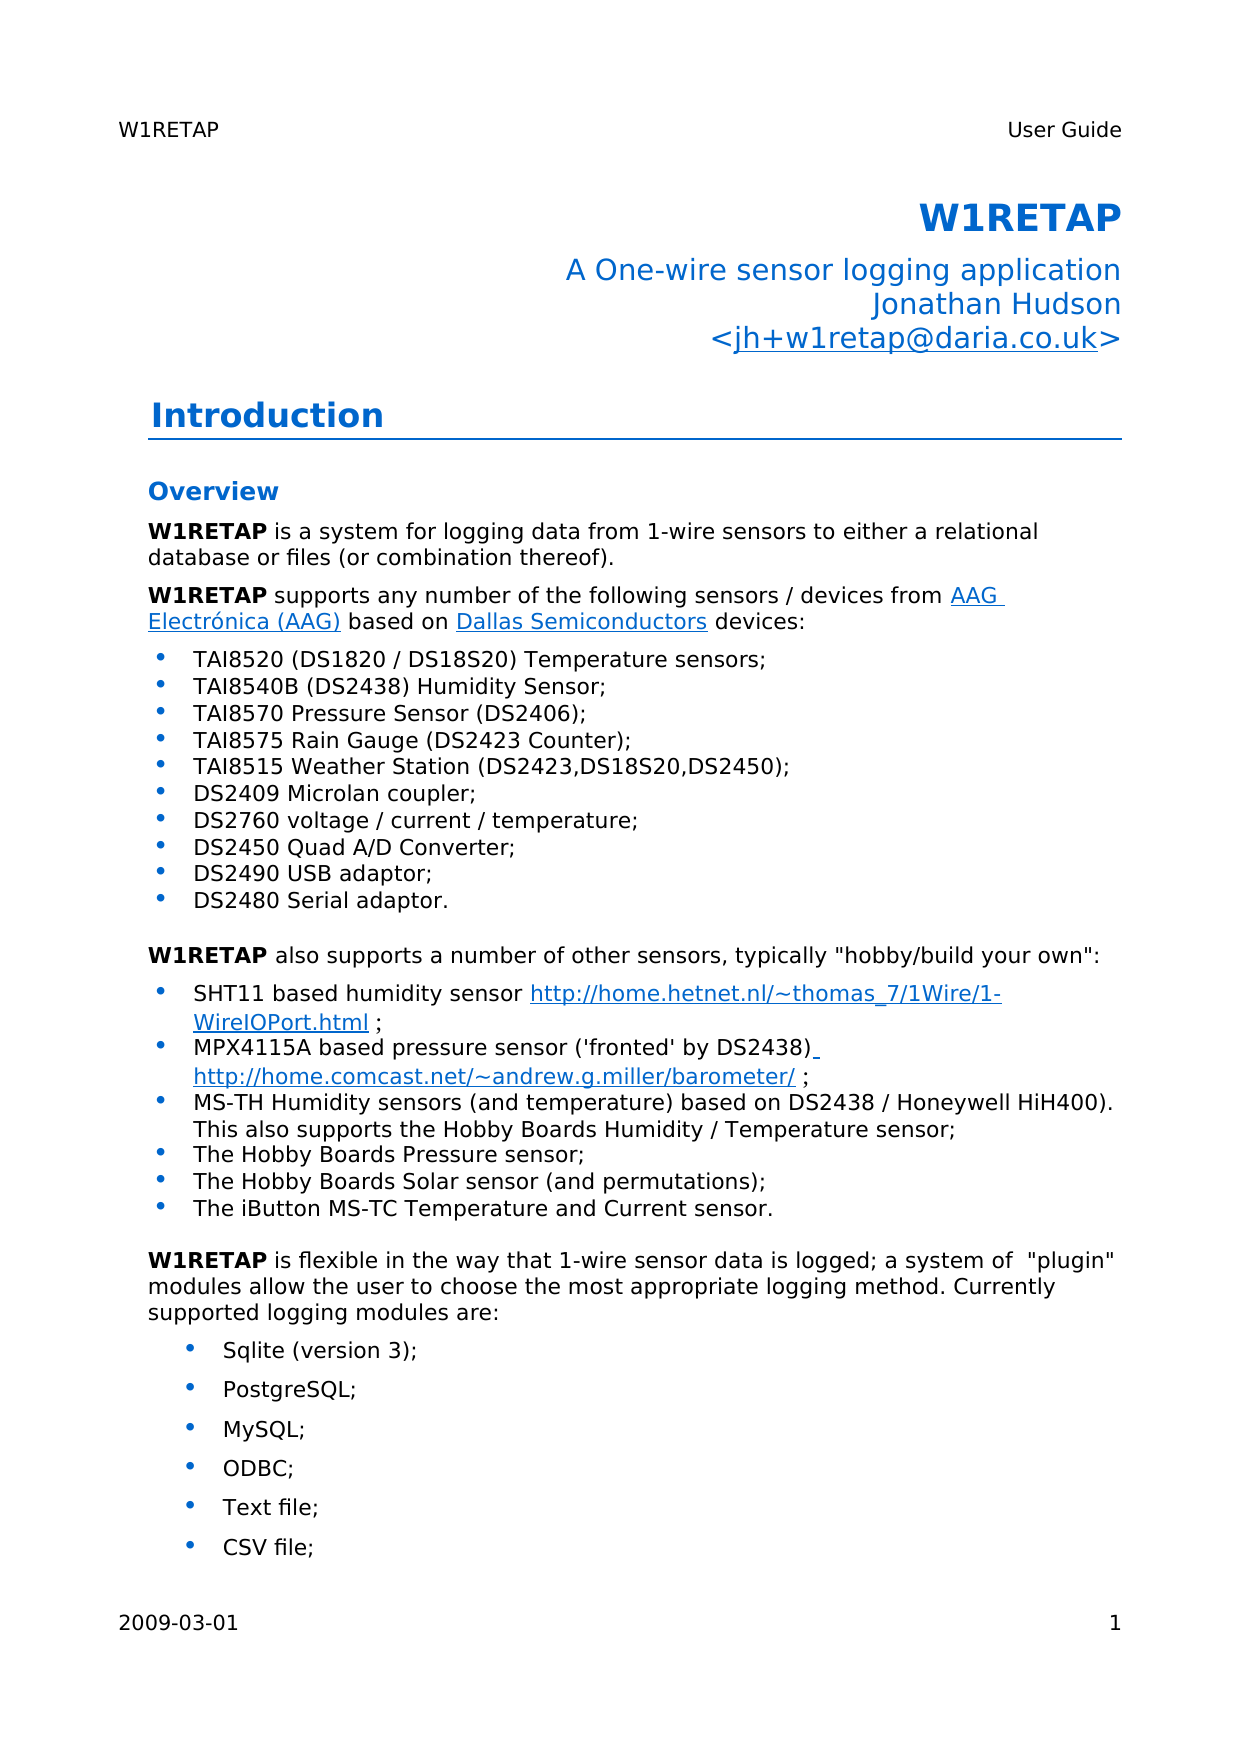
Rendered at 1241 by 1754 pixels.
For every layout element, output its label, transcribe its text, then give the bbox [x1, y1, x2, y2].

subtitle Introduction [148, 393, 1122, 438]
list Text file; [185, 1495, 1122, 1522]
list SHT11 based humidity sensor http://home.hetnet.nl/~thomas_7/1Wire/1-WireIOPort.html ; [156, 981, 1122, 1035]
list Sqlite (version 3); [185, 1338, 1122, 1365]
list TAI8575 Rain Gauge (DS2423 Counter); [156, 727, 1122, 754]
subtitle Overview [148, 477, 1122, 507]
list The Hobby Boards Solar sensor (and permutations); [156, 1169, 1122, 1196]
subtitle A One-wire sensor logging application Jonathan Hudson <jh+w1retap@daria.co.uk> [118, 253, 1122, 356]
text W1RETAP is a system for logging data from 1-wire sensors to either a relational database or files (or combination thereof). [148, 519, 1122, 571]
text W1RETAP supports any number of the following sensors / devices from AAG Electrónica (AAG) based on Dallas Semiconductors devices: [148, 583, 1122, 635]
list PostgreSQL; [185, 1377, 1122, 1404]
list MySQL; [185, 1417, 1122, 1443]
list ODBC; [185, 1456, 1122, 1483]
list TAI8570 Pressure Sensor (DS2406); [156, 701, 1122, 727]
text W1RETAP is flexible in the way that 1-wire sensor data is logged; a system of "plugin" modules allow the user to choose the most appropriate logging method. Currently supported logging modules are: [148, 1248, 1122, 1326]
list DS2409 Microlan coupler; [156, 781, 1122, 808]
text W1RETAP also supports a number of other sensors, typically "hobby/build your own": [148, 943, 1122, 968]
list DS2490 USB adaptor; [156, 861, 1122, 888]
list The iButton MS-TC Temperature and Current sensor. [156, 1196, 1122, 1223]
list DS2450 Quad A/D Converter; [156, 834, 1122, 861]
title W1RETAP [118, 197, 1122, 240]
list TAI8520 (DS1820 / DS18S20) Temperature sensors; [156, 647, 1122, 674]
list MS-TH Humidity sensors (and temperature) based on DS2438 / Honeywell HiH400). This also supports the Hobby Boards Humidity / Temperature sensor; [156, 1090, 1122, 1142]
list DS2760 voltage / current / temperature; [156, 808, 1122, 834]
list MPX4115A based pressure sensor ('fronted' by DS2438) http://home.comcast.net/~andrew.g.miller/barometer/ ; [156, 1035, 1122, 1090]
list DS2480 Serial adaptor. [156, 888, 1122, 915]
list TAI8540B (DS2438) Humidity Sensor; [156, 674, 1122, 701]
list TAI8515 Weather Station (DS2423,DS18S20,DS2450); [156, 754, 1122, 781]
list CSV file; [185, 1534, 1122, 1561]
list The Hobby Boards Pressure sensor; [156, 1142, 1122, 1169]
